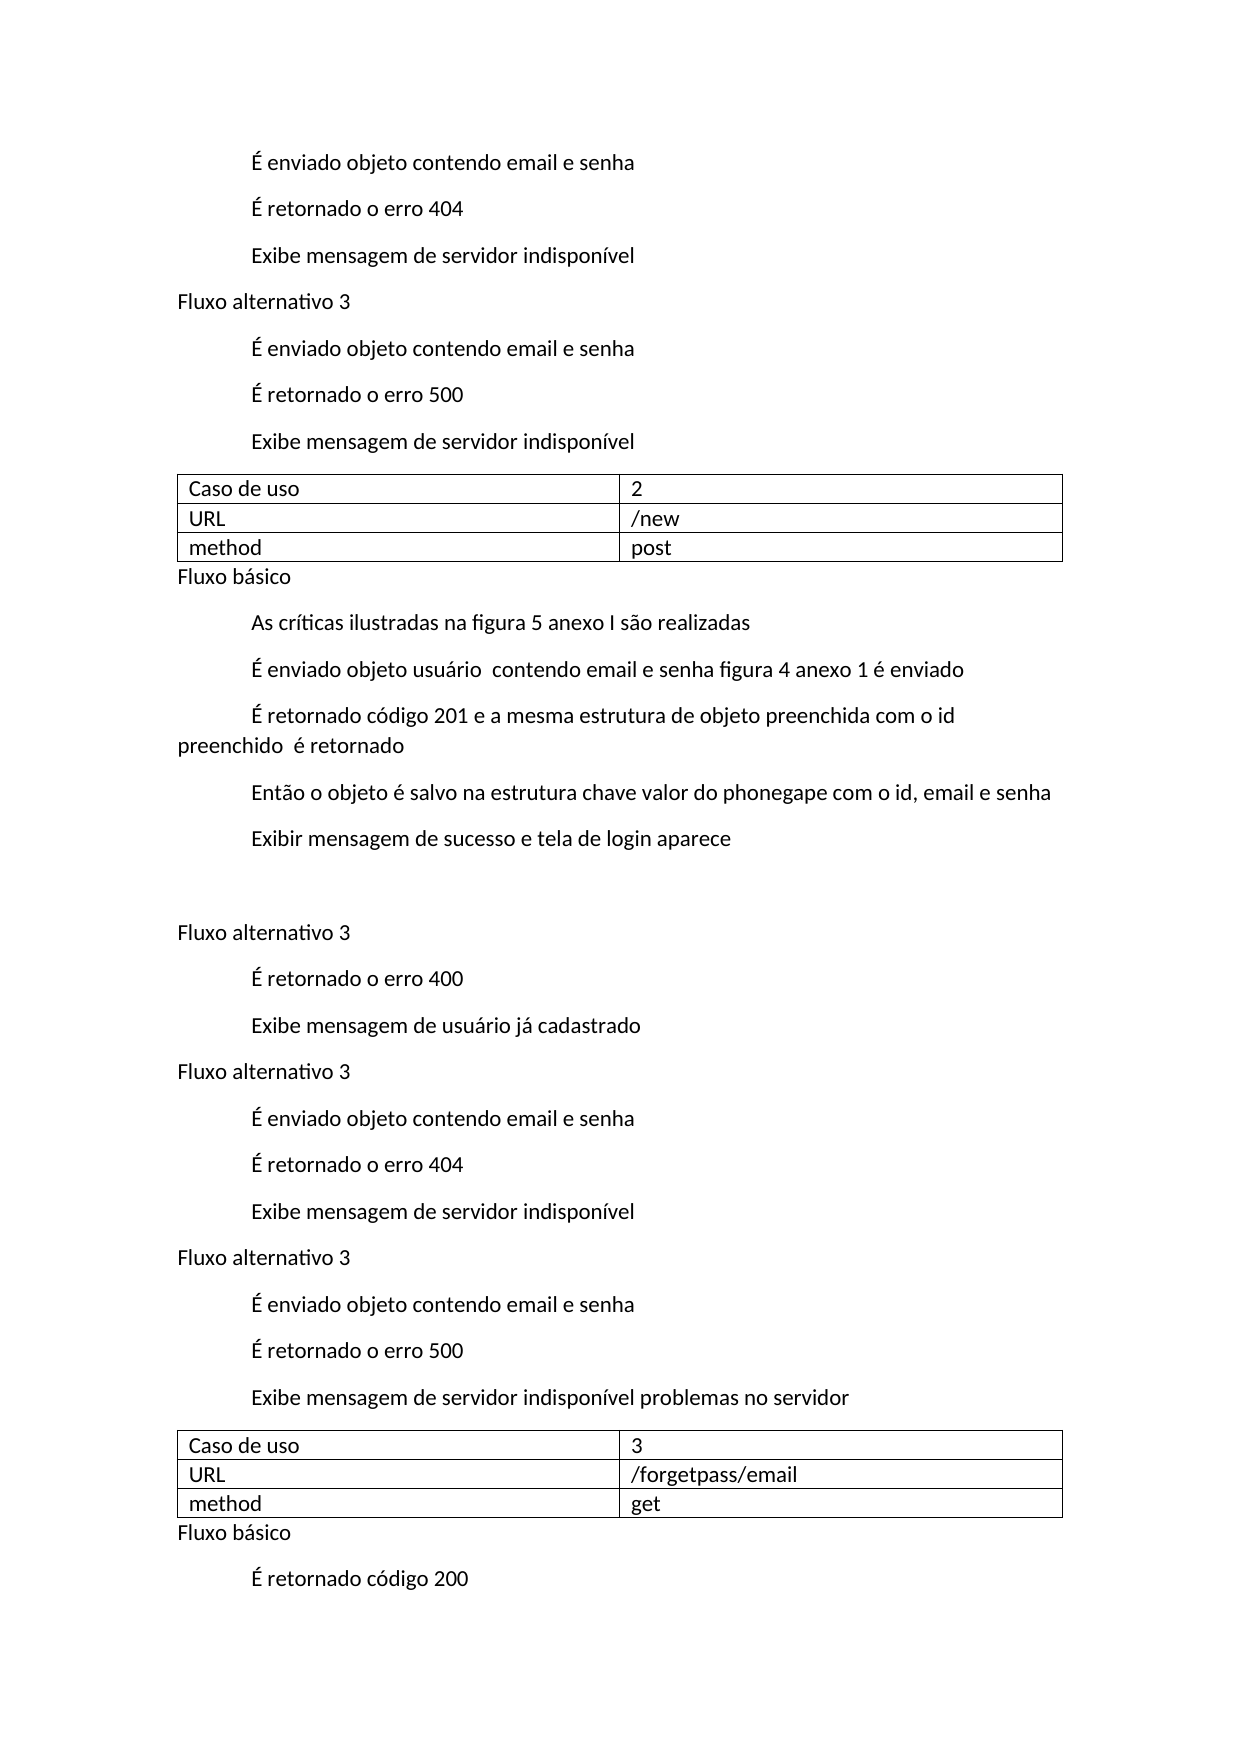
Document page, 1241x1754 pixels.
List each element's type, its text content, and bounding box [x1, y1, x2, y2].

text Exibe mensagem de usuário já cadastrado [177, 1011, 1063, 1039]
text É retornado código 201 e a mesma estrutura de objeto preenchida com o id preenchido é retornado [177, 701, 1063, 759]
text É enviado objeto contendo email e senha [177, 334, 1063, 362]
text Fluxo básico [177, 1518, 1063, 1546]
text Exibe mensagem de servidor indisponível [177, 1197, 1063, 1225]
text É enviado objeto contendo email e senha [177, 1104, 1063, 1132]
text Fluxo básico [177, 562, 1063, 590]
table_header Caso de uso [178, 475, 619, 503]
text É enviado objeto usuário contendo email e senha figura 4 anexo 1 é enviado [177, 655, 1063, 683]
text É retornado código 200 [177, 1564, 1063, 1593]
text Exibir mensagem de sucesso e tela de login aparece [177, 824, 1063, 852]
table_header 3 [620, 1431, 1062, 1459]
text É retornado o erro 404 [177, 1150, 1063, 1178]
text É retornado o erro 500 [177, 1337, 1063, 1365]
text Exibe mensagem de servidor indisponível problemas no servidor [177, 1383, 1063, 1411]
text Fluxo alternativo 3 [177, 287, 1063, 315]
text É retornado o erro 500 [177, 380, 1063, 408]
table_cell method [178, 533, 619, 561]
text Exibe mensagem de servidor indisponível [177, 427, 1063, 455]
text Fluxo alternativo 3 [177, 918, 1063, 946]
text As críticas ilustradas na figura 5 anexo I são realizadas [177, 608, 1063, 636]
text É enviado objeto contendo email e senha [177, 1290, 1063, 1318]
table_cell method [178, 1489, 619, 1517]
text É retornado o erro 404 [177, 194, 1063, 222]
text Exibe mensagem de servidor indisponível [177, 241, 1063, 269]
text Então o objeto é salvo na estrutura chave valor do phonegape com o id, email e senha [177, 778, 1063, 806]
text É retornado o erro 400 [177, 964, 1063, 992]
table_header Caso de uso [178, 1431, 619, 1459]
text É enviado objeto contendo email e senha [177, 148, 1063, 176]
table_cell get [620, 1489, 1062, 1517]
table_cell URL [178, 1460, 619, 1488]
table_cell /new [620, 504, 1062, 532]
table_cell URL [178, 504, 619, 532]
table_header 2 [620, 475, 1062, 503]
text Fluxo alternativo 3 [177, 1057, 1063, 1085]
text Fluxo alternativo 3 [177, 1243, 1063, 1272]
table_cell post [620, 533, 1062, 561]
table_cell /forgetpass/email [620, 1460, 1062, 1488]
